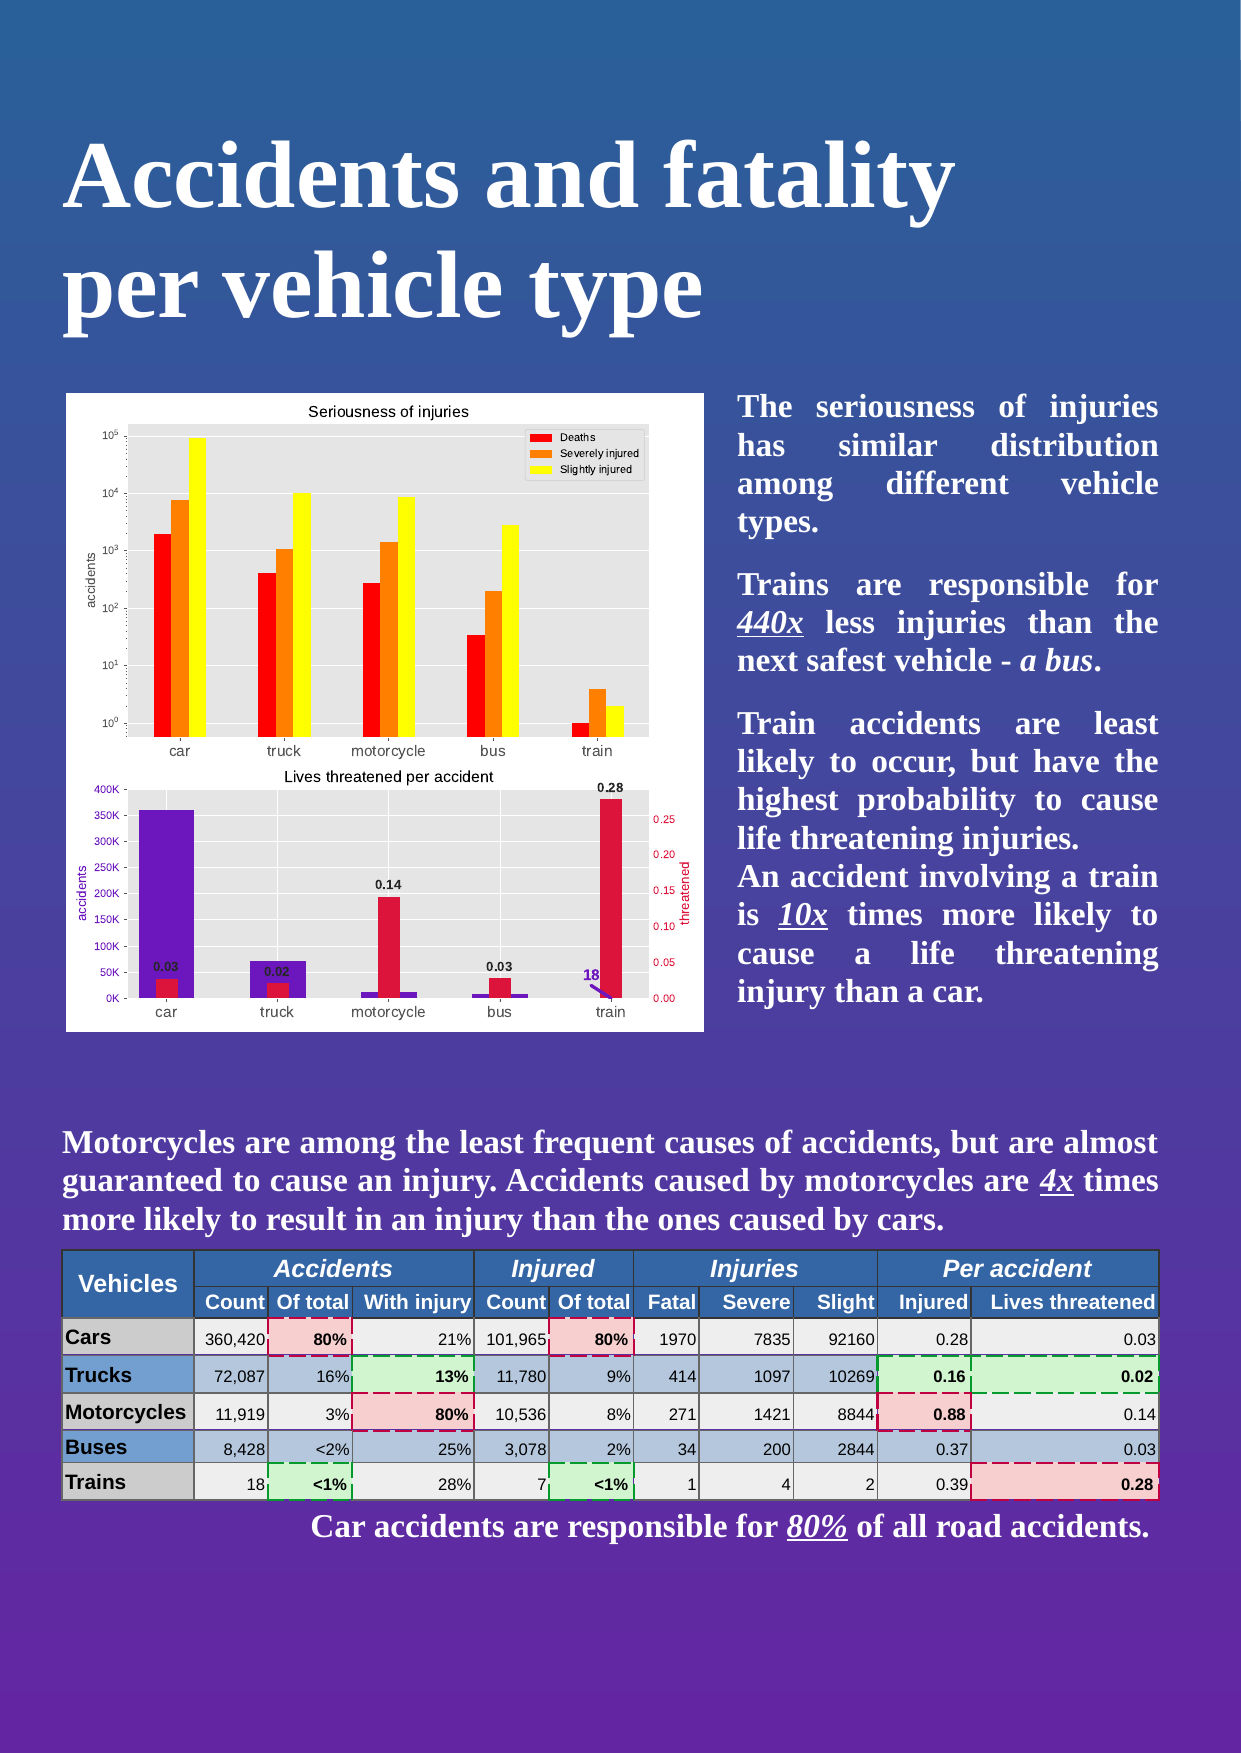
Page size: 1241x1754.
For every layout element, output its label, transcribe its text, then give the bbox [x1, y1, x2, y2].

table_cell Count [475, 1287, 548, 1317]
table_cell 0.03 [972, 1431, 1158, 1462]
text Trains are responsible for 440x less injuries than the next safest vehicle - a bus. [737, 564, 1159, 679]
table_header Injuries [634, 1251, 877, 1286]
table_cell 1421 [700, 1394, 793, 1429]
table_cell <2% [269, 1431, 352, 1462]
table_header Vehicles [63, 1251, 193, 1317]
table_cell 3% [269, 1394, 352, 1429]
table_cell 11,919 [195, 1394, 267, 1429]
table_cell 0.02 [971, 1355, 1159, 1392]
table_cell 1097 [700, 1356, 793, 1392]
table_cell 10269 [794, 1356, 877, 1392]
table_cell Fatal [634, 1287, 698, 1317]
table_cell 3,078 [475, 1431, 548, 1462]
table_cell 4 [700, 1463, 793, 1499]
table_header Accidents [195, 1251, 473, 1286]
table_cell 8,428 [195, 1431, 267, 1462]
table_cell 16% [269, 1355, 352, 1392]
table_cell 10,536 [474, 1394, 548, 1429]
table_cell Count [195, 1287, 267, 1317]
table_cell Severe [700, 1287, 793, 1317]
table_cell Lives threatened [972, 1287, 1158, 1317]
text Car accidents are responsible for 80% of all road accidents. [62, 1506, 1149, 1544]
table_cell 271 [634, 1394, 698, 1429]
table_cell Trucks [63, 1356, 193, 1392]
table_cell Of total [550, 1287, 633, 1317]
table_cell 80% [549, 1317, 633, 1354]
table_cell 80% [268, 1317, 352, 1354]
table_cell 9% [550, 1355, 633, 1392]
table_cell 21% [352, 1319, 473, 1354]
text An accident involving a train is 10x times more likely to cause a life threatening injury than a car. [737, 856, 1159, 1009]
table_cell 11,780 [474, 1356, 548, 1392]
table_cell 360,420 [195, 1319, 268, 1354]
table_cell Motorcycles [63, 1394, 193, 1429]
table_cell 28% [352, 1463, 473, 1499]
table_cell Injured [878, 1287, 970, 1317]
table_cell 1 [634, 1463, 698, 1499]
table_cell 7 [475, 1463, 549, 1499]
table_cell 92160 [794, 1319, 877, 1354]
text Motorcycles are among the least frequent causes of accidents, but are almost guaranteed to cause an injury. Accidents caused by motorcycles are 4x times more likely to result in an injury than the ones caused by cars. [62, 1122, 1159, 1237]
table_cell Cars [63, 1319, 193, 1354]
table_cell 80% [352, 1392, 474, 1429]
text per vehicle type [62, 228, 1159, 338]
table_cell 0.39 [878, 1463, 971, 1499]
table_cell 1970 [634, 1319, 698, 1354]
table_cell 0.16 [878, 1355, 971, 1392]
table_cell 0.37 [878, 1430, 970, 1462]
table_cell 8844 [794, 1394, 877, 1429]
table_cell 72,087 [195, 1356, 267, 1392]
table_cell 2 [794, 1463, 877, 1499]
table_cell 0.14 [971, 1392, 1158, 1429]
table_cell Of total [269, 1287, 352, 1317]
table_cell Buses [63, 1431, 193, 1462]
table_cell 0.88 [878, 1392, 971, 1429]
table_cell With injury [353, 1287, 473, 1317]
table_header Injured [475, 1251, 633, 1286]
table_cell Trains [63, 1463, 193, 1499]
table_cell <1% [549, 1462, 633, 1499]
table_cell 200 [700, 1431, 793, 1462]
table_cell 25% [353, 1430, 473, 1462]
text Train accidents are least likely to occur, but have the highest probability to cause life threatening injuries. [737, 703, 1159, 856]
table_cell 34 [634, 1431, 698, 1462]
table_cell 2844 [794, 1431, 877, 1462]
text The seriousness of injuries has similar distribution among different vehicle types. [737, 387, 1159, 540]
table_cell 18 [195, 1463, 268, 1499]
table_cell 0.28 [878, 1319, 970, 1354]
table_cell 13% [352, 1355, 474, 1392]
table_cell 101,965 [475, 1319, 549, 1354]
table_cell 0.28 [971, 1462, 1159, 1499]
table_cell 2% [550, 1431, 633, 1462]
text Accidents and fatality [62, 118, 1159, 228]
table_cell 7835 [700, 1319, 793, 1354]
table_cell Slight [794, 1287, 877, 1317]
table_cell 8% [550, 1394, 633, 1429]
table_cell 414 [634, 1356, 698, 1392]
table_cell <1% [268, 1462, 352, 1499]
table_cell 0.03 [972, 1319, 1158, 1354]
table_header Per accident [878, 1251, 1158, 1286]
